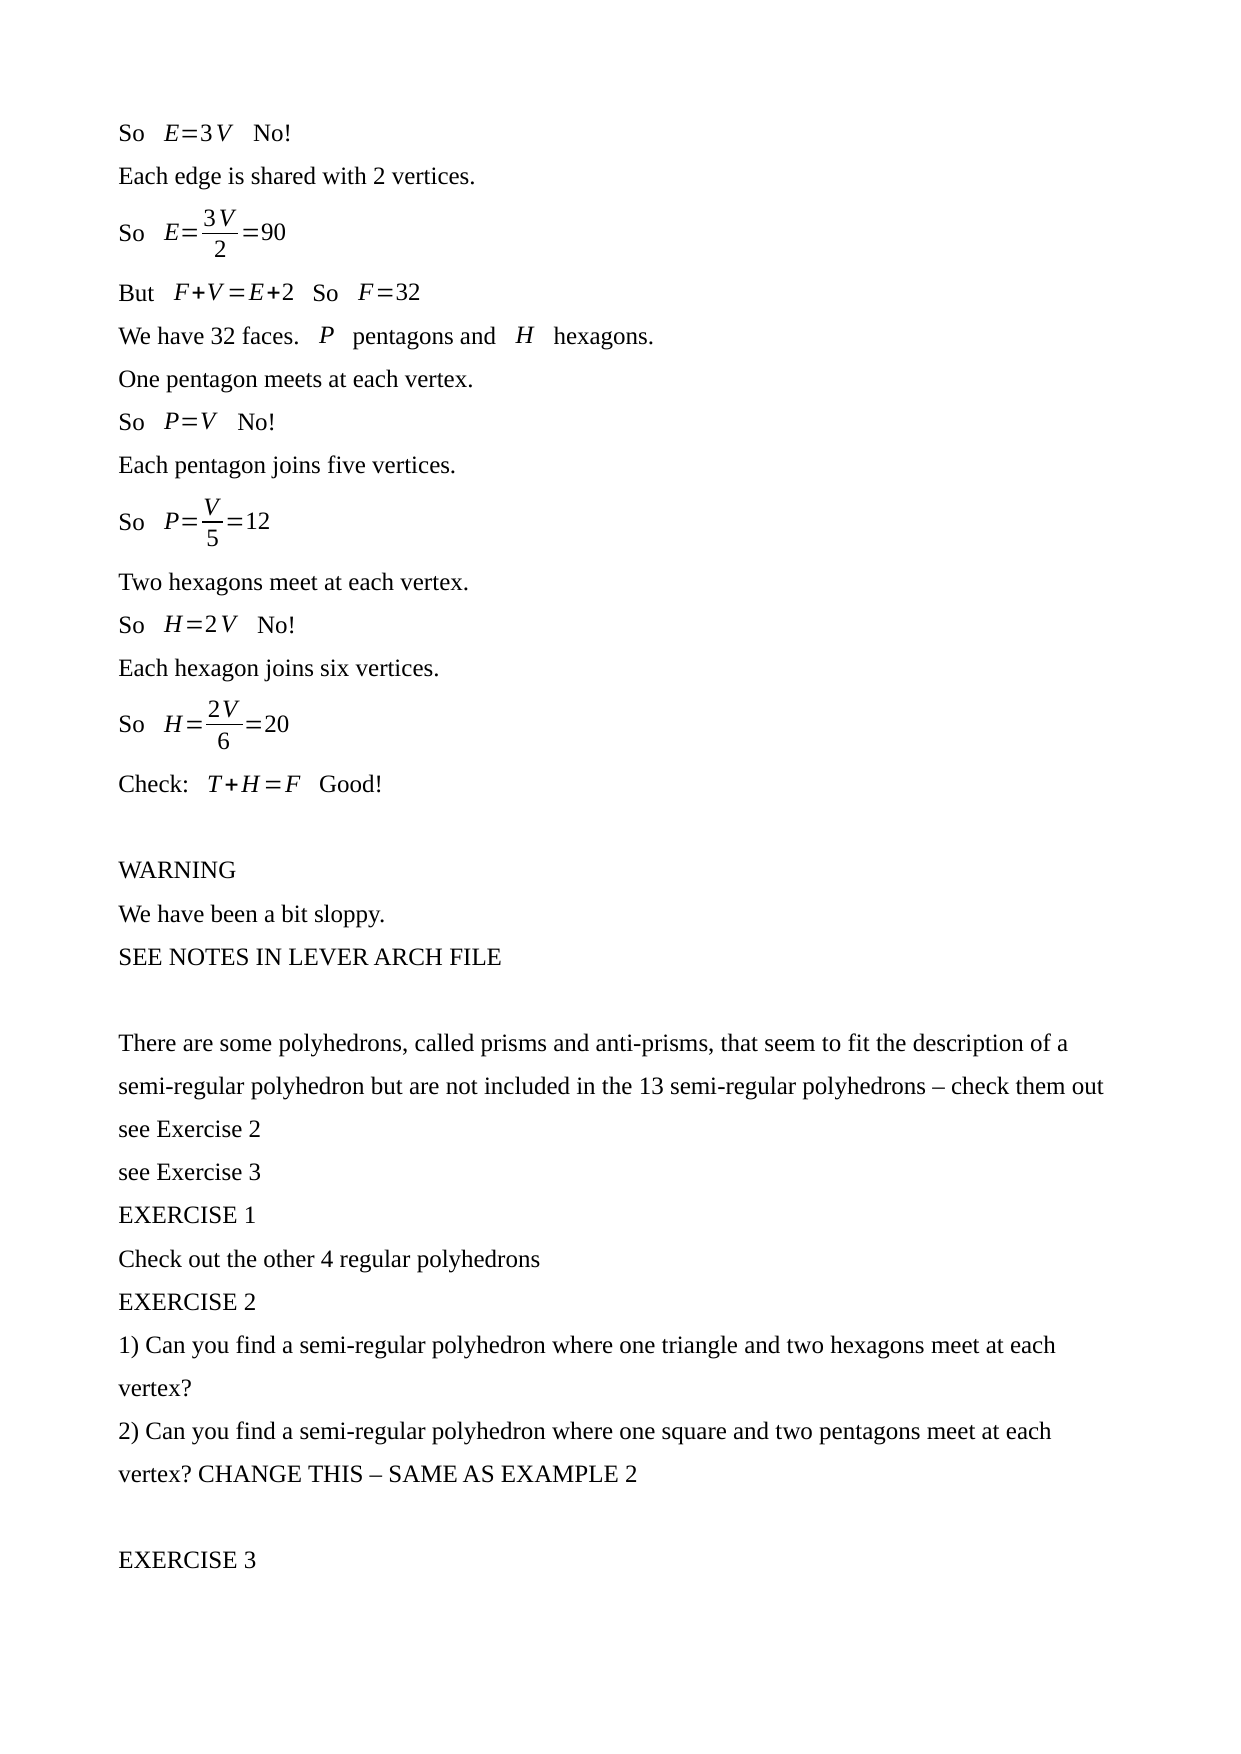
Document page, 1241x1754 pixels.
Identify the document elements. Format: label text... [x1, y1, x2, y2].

text SoNo! [118, 118, 1122, 147]
text ButSo [118, 278, 1122, 306]
text So [118, 696, 1122, 755]
text EXERCISE 1 [118, 1201, 1122, 1229]
text There are some polyhedrons, called prisms and anti-prisms, that seem to fit the description of a semi-regular polyhedron but are not included in the 13 semi-regular polyhedrons – check them out [118, 1028, 1122, 1100]
text So [118, 493, 1122, 552]
text SoNo! [118, 610, 1122, 638]
text SoNo! [118, 407, 1122, 436]
text So [118, 204, 1122, 263]
text 1) Can you find a semi-regular polyhedron where one triangle and two hexagons meet at each vertex? [118, 1330, 1122, 1402]
text One pentagon meets at each vertex. [118, 364, 1122, 393]
text see Exercise 2 [118, 1114, 1122, 1143]
text Two hexagons meet at each vertex. [118, 567, 1122, 595]
text Each pentagon joins five vertices. [118, 450, 1122, 479]
text WARNING [118, 856, 1122, 884]
text We have been a bit sloppy. [118, 899, 1122, 927]
text EXERCISE 3 [118, 1546, 1122, 1574]
text EXERCISE 2 [118, 1287, 1122, 1316]
text Each edge is shared with 2 vertices. [118, 161, 1122, 190]
text Check:Good! [118, 769, 1122, 798]
text 2) Can you find a semi-regular polyhedron where one square and two pentagons meet at each vertex? CHANGE THIS – SAME AS EXAMPLE 2 [118, 1416, 1122, 1488]
text Each hexagon joins six vertices. [118, 653, 1122, 682]
text Check out the other 4 regular polyhedrons [118, 1244, 1122, 1272]
text SEE NOTES IN LEVER ARCH FILE [118, 942, 1122, 971]
text see Exercise 3 [118, 1157, 1122, 1186]
text We have 32 faces.pentagons andhexagons. [118, 321, 1122, 349]
